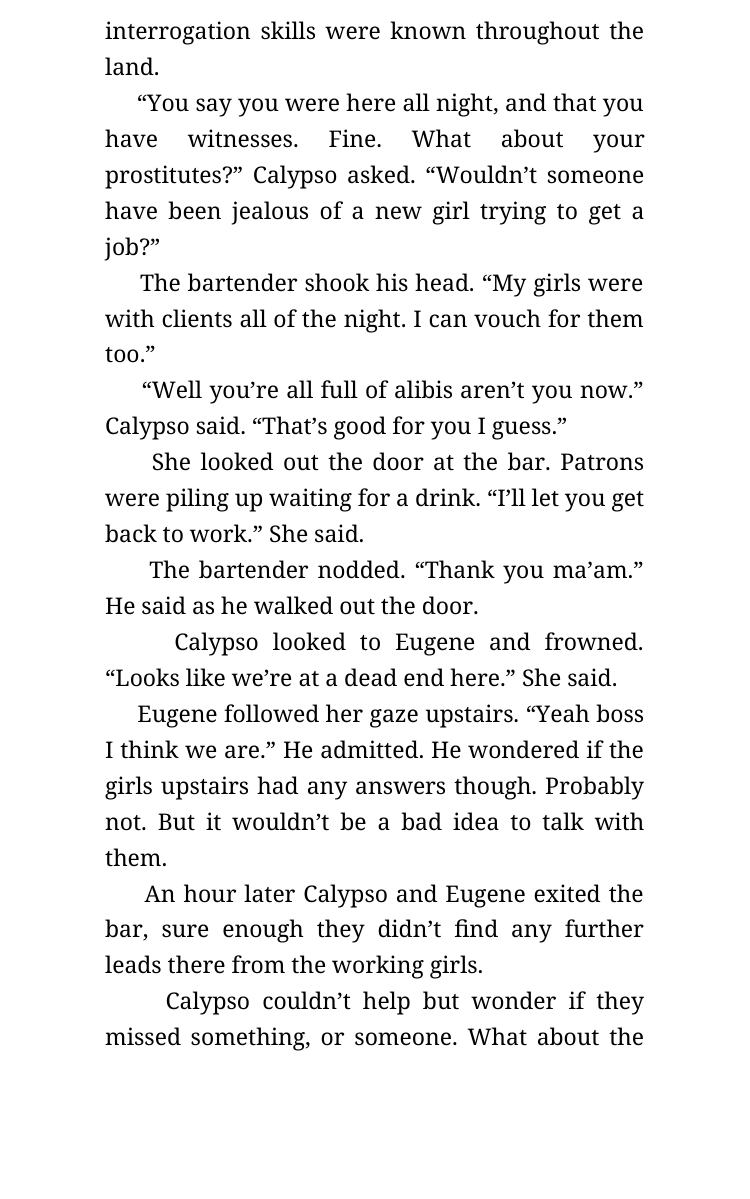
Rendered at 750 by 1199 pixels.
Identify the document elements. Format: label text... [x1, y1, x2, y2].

text interrogation skills were known throughout the land. [105, 15, 645, 82]
text The bartender nodded. “Thank you ma’am.” He said as he walked out the door. [105, 554, 645, 621]
text An hour later Calypso and Eugene exited the bar, sure enough they didn’t find any further leads there from the working girls. [105, 877, 645, 981]
text “You say you were here all night, and that you have witnesses. Fine. What about your prostitutes?” Calypso asked. “Wouldn’t someone have been jealous of a new girl trying to get a job?” [105, 87, 645, 262]
text Calypso looked to Eugene and frowned. “Looks like we’re at a dead end here.” She said. [105, 626, 645, 693]
text “Well you’re all full of alibis aren’t you now.” Calypso said. “That’s good for you I guess.” [105, 374, 645, 442]
text Calypso couldn’t help but wonder if they missed something, or someone. What about the [105, 985, 645, 1052]
text Eugene followed her gaze upstairs. “Yeah boss I think we are.” He admitted. He wondered if the girls upstairs had any answers though. Probably not. But it wouldn’t be a bad idea to talk with them. [105, 698, 645, 873]
text She looked out the door at the bar. Patrons were piling up waiting for a drink. “I’ll let you get back to work.” She said. [105, 446, 645, 549]
text The bartender shook his head. “My girls were with clients all of the night. I can vouch for them too.” [105, 267, 645, 370]
